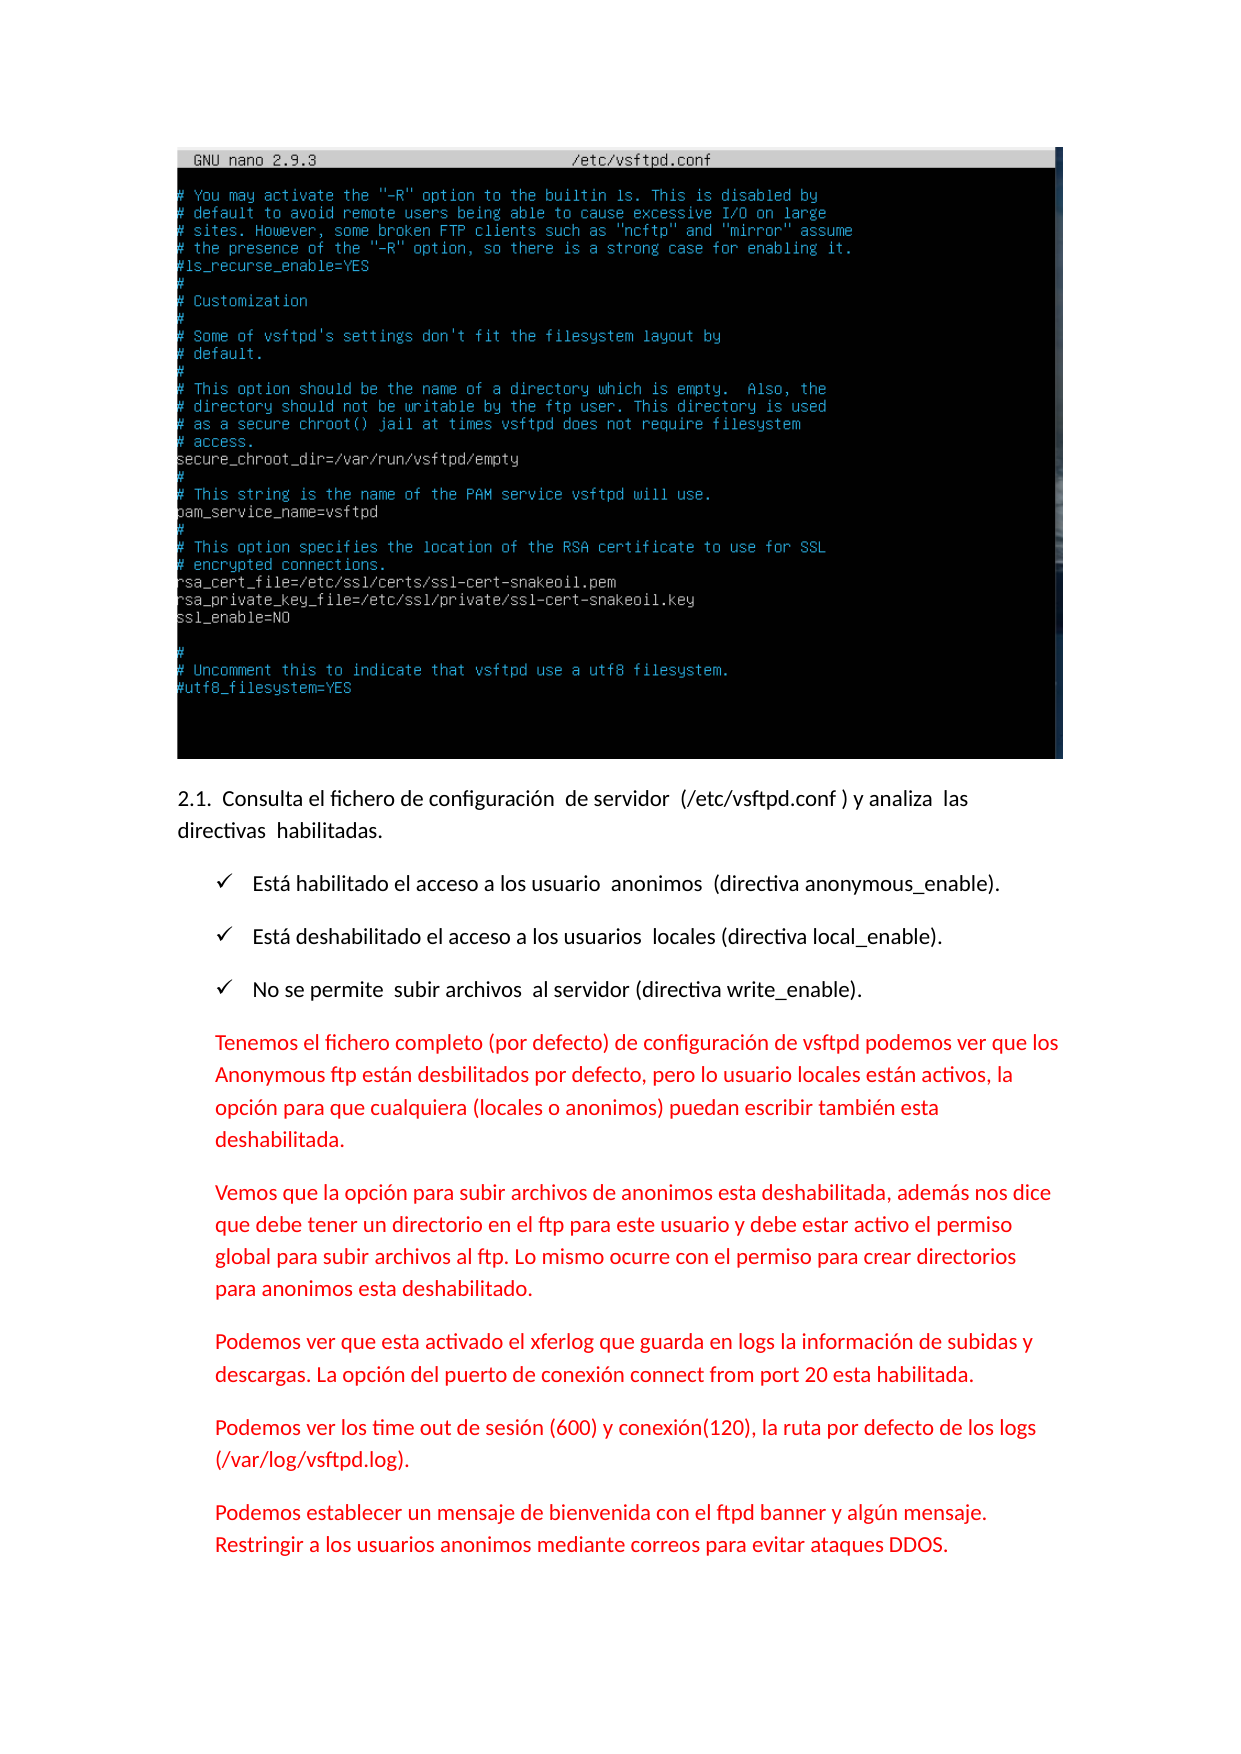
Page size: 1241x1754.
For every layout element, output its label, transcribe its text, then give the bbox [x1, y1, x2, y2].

text 2.1. Consulta el fichero de configuración de servidor (/etc/vsftpd.conf ) y analiza las directivas habilitadas. [177, 784, 1063, 844]
list Está deshabilitado el acceso a los usuarios locales (directiva local_enable). [215, 922, 1063, 950]
list Está habilitado el acceso a los usuario anonimos (directiva anonymous_enable). [215, 869, 1063, 897]
text Podemos ver que esta activado el xferlog que guarda en logs la información de subidas y descargas. La opción del puerto de conexión connect from port 20 esta habilitada. [215, 1327, 1063, 1388]
text Podemos establecer un mensaje de bienvenida con el ftpd banner y algún mensaje. Restringir a los usuarios anonimos mediante correos para evitar ataques DDOS. [215, 1498, 1063, 1558]
list No se permite subir archivos al servidor (directiva write_enable). [215, 975, 1063, 1003]
text Tenemos el fichero completo (por defecto) de configuración de vsftpd podemos ver que los Anonymous ftp están desbilitados por defecto, pero lo usuario locales están activos, la opción para que cualquiera (locales o anonimos) puedan escribir también esta deshabilitada. [215, 1028, 1063, 1153]
text Podemos ver los time out de sesión (600) y conexión(120), la ruta por defecto de los logs (/var/log/vsftpd.log). [215, 1413, 1063, 1473]
text Vemos que la opción para subir archivos de anonimos esta deshabilitada, además nos dice que debe tener un directorio en el ftp para este usuario y debe estar activo el permiso global para subir archivos al ftp. Lo mismo ocurre con el permiso para crear directorios para anonimos esta deshabilitado. [215, 1178, 1063, 1302]
